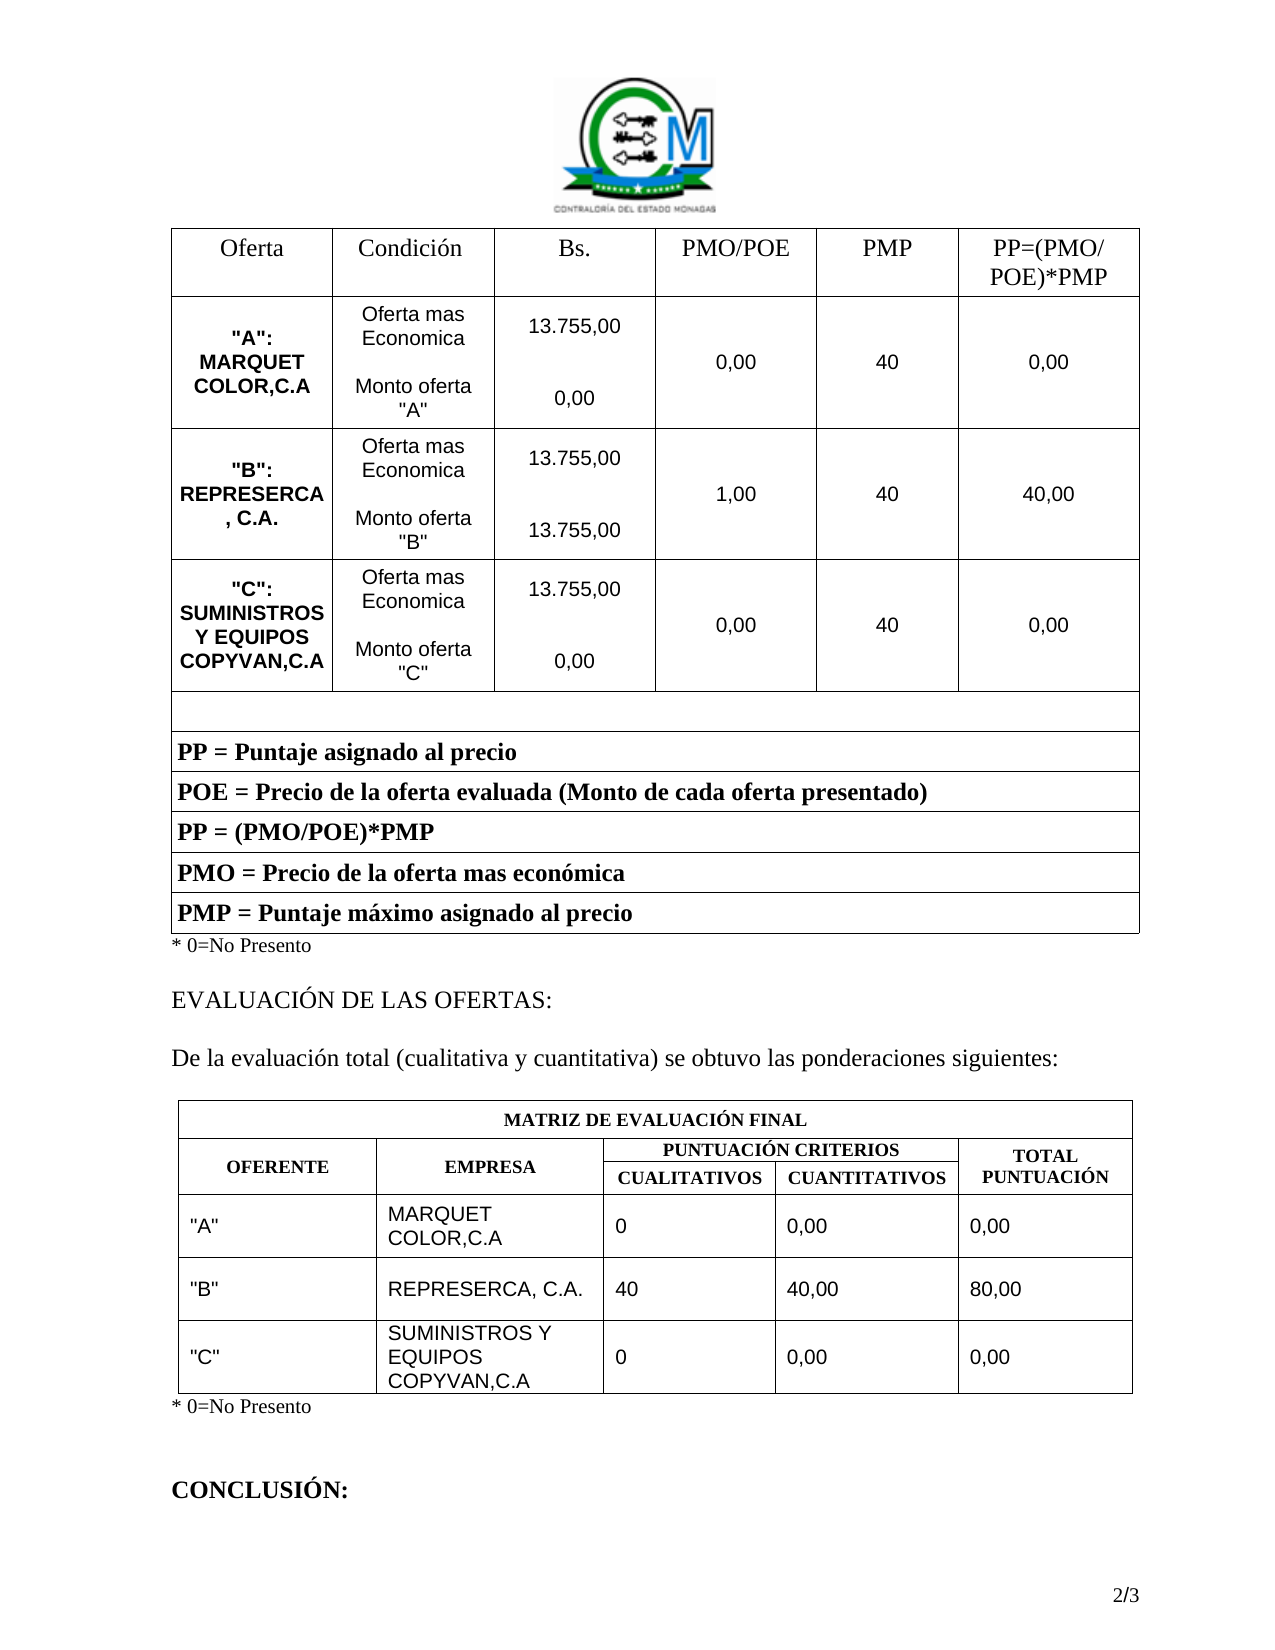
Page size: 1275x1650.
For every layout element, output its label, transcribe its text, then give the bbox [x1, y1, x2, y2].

table_cell PP = (PMO/POE)*PMP [172, 812, 1139, 852]
table_cell REPRESERCA, C.A. [377, 1258, 603, 1320]
table_cell Oferta [172, 229, 332, 296]
table_cell PUNTUACIÓN CRITERIOS [604, 1139, 958, 1161]
table_cell PMP [817, 229, 958, 296]
table_cell 13.755,00 0,00 [495, 297, 655, 428]
table_cell 40,00 [776, 1258, 958, 1320]
table_cell PMO/POE [656, 229, 816, 296]
table_cell 40 [604, 1258, 775, 1320]
text EVALUACIÓN DE LAS OFERTAS: [171, 985, 1139, 1014]
table_cell POE = Precio de la oferta evaluada (Monto de cada oferta presentado) [172, 772, 1139, 811]
table_cell 13.755,00 13.755,00 [495, 429, 655, 559]
table_header MATRIZ DE EVALUACIÓN FINAL [179, 1101, 1132, 1138]
table_cell 0,00 [959, 560, 1139, 691]
table_cell 40 [817, 429, 958, 559]
text CONCLUSIÓN: [171, 1476, 1139, 1504]
table_cell 13.755,00 0,00 [495, 560, 655, 691]
table_cell OFERENTE [179, 1139, 376, 1194]
table_cell [172, 692, 1139, 731]
table_cell "B": REPRESERCA, C.A. [172, 429, 332, 559]
text * 0=No Presento [171, 934, 1139, 957]
table_cell "B" [179, 1258, 376, 1320]
table_cell CUANTITATIVOS [776, 1162, 958, 1194]
table_cell 0 [604, 1195, 775, 1257]
table_cell SUMINISTROS Y EQUIPOS COPYVAN,C.A [377, 1321, 603, 1393]
table_cell 80,00 [959, 1258, 1132, 1320]
table_cell Oferta mas Economica Monto oferta "A" [333, 297, 494, 428]
table_cell PP = Puntaje asignado al precio [172, 732, 1139, 771]
table_cell Condición [333, 229, 494, 296]
table_cell Oferta mas Economica Monto oferta "B" [333, 429, 494, 559]
table_cell 0,00 [959, 297, 1139, 428]
table_cell 40,00 [959, 429, 1139, 559]
table_cell 40 [817, 297, 958, 428]
table_cell 0,00 [959, 1195, 1132, 1257]
table_cell PMO = Precio de la oferta mas económica [172, 853, 1139, 892]
table_cell "A" [179, 1195, 376, 1257]
table_cell 0,00 [776, 1321, 958, 1393]
table_cell TOTAL PUNTUACIÓN [959, 1139, 1132, 1194]
table_cell Bs. [495, 229, 655, 296]
table_cell "C" [179, 1321, 376, 1393]
picture [551, 75, 719, 216]
table_cell MARQUET COLOR,C.A [377, 1195, 603, 1257]
table_cell 0,00 [959, 1321, 1132, 1393]
table_cell 1,00 [656, 429, 816, 559]
table_cell 40 [817, 560, 958, 691]
table_cell 0 [604, 1321, 775, 1393]
table_cell Oferta mas Economica Monto oferta "C" [333, 560, 494, 691]
text * 0=No Presento [171, 1394, 1139, 1418]
table_cell 0,00 [776, 1195, 958, 1257]
table_cell "A": MARQUET COLOR,C.A [172, 297, 332, 428]
table_cell 0,00 [656, 560, 816, 691]
table_cell CUALITATIVOS [604, 1162, 775, 1194]
table_cell PP=(PMO/POE)*PMP [959, 229, 1139, 296]
table_cell "C": SUMINISTROS Y EQUIPOS COPYVAN,C.A [172, 560, 332, 691]
table_cell 0,00 [656, 297, 816, 428]
text De la evaluación total (cualitativa y cuantitativa) se obtuvo las ponderaciones siguientes: [171, 1043, 1139, 1072]
table_cell PMP = Puntaje máximo asignado al precio [172, 893, 1139, 932]
table_cell EMPRESA [377, 1139, 603, 1194]
